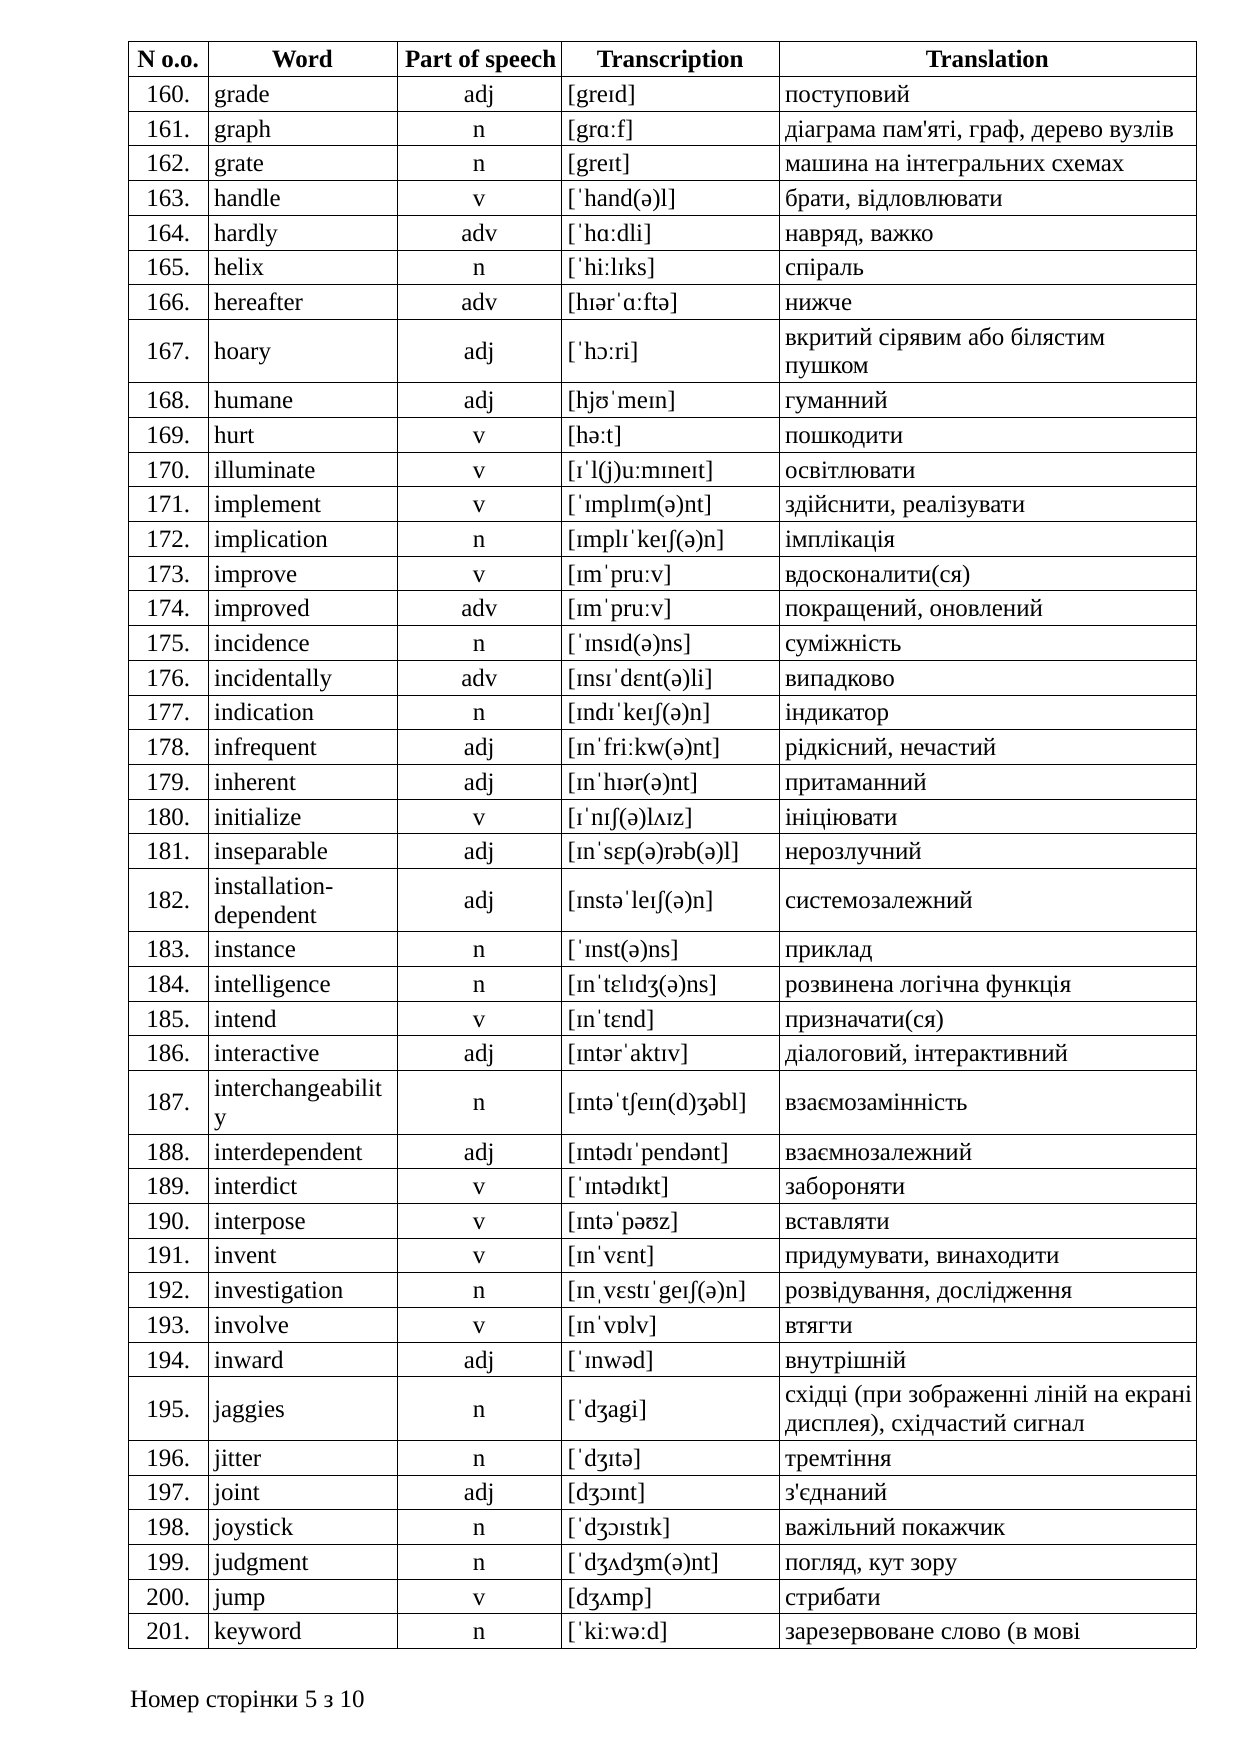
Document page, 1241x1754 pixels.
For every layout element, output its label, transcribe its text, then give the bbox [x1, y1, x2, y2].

table_cell [ɪntəˈtʃeɪn(d)ʒəbl] [562, 1071, 779, 1133]
table_cell adj [398, 1135, 561, 1168]
table_cell improved [209, 591, 397, 625]
table_cell n [398, 1545, 561, 1578]
table_cell adv [398, 591, 561, 625]
table_cell [ˈhiːlɪks] [562, 251, 779, 284]
table_cell jaggies [209, 1377, 397, 1440]
table_cell adv [398, 661, 561, 694]
table_cell [ɪmˈpruːv] [562, 591, 779, 625]
table_cell 182. [129, 869, 208, 931]
table_cell важільний покажчик [780, 1510, 1196, 1544]
table_cell притаманний [780, 765, 1196, 798]
table_cell тремтіння [780, 1441, 1196, 1474]
table_cell n [398, 251, 561, 284]
table_cell 173. [129, 557, 208, 590]
table_cell n [398, 626, 561, 660]
table_cell 181. [129, 834, 208, 868]
table_cell hurt [209, 418, 397, 452]
table_header Word [209, 42, 397, 76]
table_cell придумувати, винаходити [780, 1239, 1196, 1272]
table_cell [ɪnˈvɛnt] [562, 1239, 779, 1272]
table_header Part of speech [398, 42, 561, 76]
table_cell вставляти [780, 1204, 1196, 1238]
table_cell 186. [129, 1036, 208, 1070]
table_cell adj [398, 383, 561, 417]
table_cell n [398, 1614, 561, 1648]
table_cell забороняти [780, 1169, 1196, 1203]
table_cell [ˈɪnwəd] [562, 1343, 779, 1376]
table_cell [ɪˈl(j)uːmɪneɪt] [562, 453, 779, 486]
table_cell judgment [209, 1545, 397, 1578]
table_cell interdict [209, 1169, 397, 1203]
table_cell втягти [780, 1308, 1196, 1342]
table_cell handle [209, 181, 397, 215]
table_cell діаграма пам'яті, граф, дерево вузлів [780, 112, 1196, 145]
table_cell n [398, 696, 561, 729]
table_cell graph [209, 112, 397, 145]
table_cell interdependent [209, 1135, 397, 1168]
table_cell нерозлучний [780, 834, 1196, 868]
table_cell [greɪd] [562, 77, 779, 111]
table_cell [ˈdʒɔɪstɪk] [562, 1510, 779, 1544]
table_cell приклад [780, 932, 1196, 966]
table_cell adv [398, 285, 561, 319]
table_cell [ˈhɔːri] [562, 320, 779, 382]
table_cell погляд, кут зору [780, 1545, 1196, 1578]
table_cell 193. [129, 1308, 208, 1342]
table_cell [ˈdʒʌdʒm(ə)nt] [562, 1545, 779, 1578]
table_cell [greɪt] [562, 146, 779, 180]
table_cell гуманний [780, 383, 1196, 417]
table_cell joystick [209, 1510, 397, 1544]
table_cell inseparable [209, 834, 397, 868]
table_cell [ɪnˈtɛnd] [562, 1002, 779, 1035]
table_cell joint [209, 1476, 397, 1509]
table_cell [ɪntədɪˈpendənt] [562, 1135, 779, 1168]
table_cell interactive [209, 1036, 397, 1070]
table_cell humane [209, 383, 397, 417]
table_cell [hɪərˈɑːftə] [562, 285, 779, 319]
table_cell intelligence [209, 967, 397, 1001]
table_cell involve [209, 1308, 397, 1342]
table_cell призначати(ся) [780, 1002, 1196, 1035]
table_cell з'єднаний [780, 1476, 1196, 1509]
table_cell n [398, 967, 561, 1001]
table_cell системозалежний [780, 869, 1196, 931]
table_cell діалоговий, інтерактивний [780, 1036, 1196, 1070]
table_cell 176. [129, 661, 208, 694]
table_cell розвідування, дослідження [780, 1273, 1196, 1307]
table_cell n [398, 1273, 561, 1307]
table_cell interpose [209, 1204, 397, 1238]
table_cell стрибати [780, 1580, 1196, 1613]
table_cell 161. [129, 112, 208, 145]
table_cell n [398, 1510, 561, 1544]
table_cell 197. [129, 1476, 208, 1509]
table_cell [hjʊˈmeɪn] [562, 383, 779, 417]
table_cell [ˈkiːwəːd] [562, 1614, 779, 1648]
table_cell 196. [129, 1441, 208, 1474]
table_cell [ɪntəˈpəʊz] [562, 1204, 779, 1238]
table_cell [ˈdʒagi] [562, 1377, 779, 1440]
table_cell 166. [129, 285, 208, 319]
table_cell [ˈɪnsɪd(ə)ns] [562, 626, 779, 660]
table_cell v [398, 453, 561, 486]
table_cell 174. [129, 591, 208, 625]
table_cell 184. [129, 967, 208, 1001]
table_cell випадково [780, 661, 1196, 694]
table_cell 171. [129, 487, 208, 521]
table_cell implement [209, 487, 397, 521]
table_cell hereafter [209, 285, 397, 319]
table_cell adj [398, 869, 561, 931]
table_cell v [398, 557, 561, 590]
table_cell 189. [129, 1169, 208, 1203]
table_cell [ɪntərˈaktɪv] [562, 1036, 779, 1070]
table_cell [ˈɪntədɪkt] [562, 1169, 779, 1203]
table_cell 177. [129, 696, 208, 729]
table_cell adj [398, 834, 561, 868]
table_cell машина на інтегральних схемах [780, 146, 1196, 180]
table_cell intend [209, 1002, 397, 1035]
table_cell 188. [129, 1135, 208, 1168]
table_cell 183. [129, 932, 208, 966]
table_cell grade [209, 77, 397, 111]
table_cell n [398, 1071, 561, 1133]
table_cell [ɪnˈfriːkw(ə)nt] [562, 730, 779, 764]
table_cell [ˈhand(ə)l] [562, 181, 779, 215]
table_header N o.o. [129, 42, 208, 76]
table_cell n [398, 112, 561, 145]
table_cell внутрішній [780, 1343, 1196, 1376]
table_cell поступовий [780, 77, 1196, 111]
table_cell 164. [129, 216, 208, 249]
table_cell hoary [209, 320, 397, 382]
table_cell 200. [129, 1580, 208, 1613]
table_cell пошкодити [780, 418, 1196, 452]
table_cell v [398, 800, 561, 833]
table_cell 169. [129, 418, 208, 452]
table_cell [ɪmˈpruːv] [562, 557, 779, 590]
table_cell initialize [209, 800, 397, 833]
table_cell adv [398, 216, 561, 249]
table_cell v [398, 1239, 561, 1272]
table_cell jump [209, 1580, 397, 1613]
table_cell 178. [129, 730, 208, 764]
table_cell v [398, 1580, 561, 1613]
table_cell індикатор [780, 696, 1196, 729]
table_cell [ˈdʒɪtə] [562, 1441, 779, 1474]
table_cell instance [209, 932, 397, 966]
table_cell навряд, важко [780, 216, 1196, 249]
table_cell [ɪnˈtɛlɪdʒ(ə)ns] [562, 967, 779, 1001]
table_cell [ˈɪmplɪm(ə)nt] [562, 487, 779, 521]
table_cell incidence [209, 626, 397, 660]
table_cell [grɑːf] [562, 112, 779, 145]
table_cell [ˈhɑːdli] [562, 216, 779, 249]
table_cell adj [398, 1036, 561, 1070]
table_cell 179. [129, 765, 208, 798]
table_cell v [398, 181, 561, 215]
table_cell [ɪnstəˈleɪʃ(ə)n] [562, 869, 779, 931]
table_cell n [398, 1441, 561, 1474]
table_cell v [398, 1002, 561, 1035]
table_cell grate [209, 146, 397, 180]
table_cell installation-dependent [209, 869, 397, 931]
table_cell adj [398, 765, 561, 798]
table_cell incidentally [209, 661, 397, 694]
table_cell 190. [129, 1204, 208, 1238]
table_cell спіраль [780, 251, 1196, 284]
table_cell improve [209, 557, 397, 590]
table_cell [dʒʌmp] [562, 1580, 779, 1613]
table_cell implication [209, 522, 397, 556]
table_cell східці (при зображенні ліній на екрані дисплея), східчастий сигнал [780, 1377, 1196, 1440]
table_cell 163. [129, 181, 208, 215]
table_cell n [398, 1377, 561, 1440]
table_cell 187. [129, 1071, 208, 1133]
table_cell [ɪnˈsɛp(ə)rəb(ə)l] [562, 834, 779, 868]
table_cell взаємозамінність [780, 1071, 1196, 1133]
table_cell [ɪˈnɪʃ(ə)lʌɪz] [562, 800, 779, 833]
table_cell 192. [129, 1273, 208, 1307]
table_cell hardly [209, 216, 397, 249]
table_cell interchangeability [209, 1071, 397, 1133]
table_cell 160. [129, 77, 208, 111]
table_cell 201. [129, 1614, 208, 1648]
table_cell n [398, 146, 561, 180]
table_cell [həːt] [562, 418, 779, 452]
table_cell нижче [780, 285, 1196, 319]
table_cell здійснити, реалізувати [780, 487, 1196, 521]
table_cell keyword [209, 1614, 397, 1648]
table_cell брати, відловлювати [780, 181, 1196, 215]
table_cell [ɪndɪˈkeɪʃ(ə)n] [562, 696, 779, 729]
table_cell освітлювати [780, 453, 1196, 486]
table_cell adj [398, 320, 561, 382]
table_cell v [398, 1169, 561, 1203]
table_cell 168. [129, 383, 208, 417]
table_cell 199. [129, 1545, 208, 1578]
table_cell 180. [129, 800, 208, 833]
table_cell 170. [129, 453, 208, 486]
table_cell зарезервоване слово (в мові [780, 1614, 1196, 1648]
table_cell [ɪnˌvɛstɪˈgeɪʃ(ə)n] [562, 1273, 779, 1307]
table_header Transcription [562, 42, 779, 76]
table_cell illuminate [209, 453, 397, 486]
table_header Translation [780, 42, 1196, 76]
table_cell infrequent [209, 730, 397, 764]
table_cell вкритий сірявим або білястим пушком [780, 320, 1196, 382]
table_cell покращений, оновлений [780, 591, 1196, 625]
table_cell 194. [129, 1343, 208, 1376]
table_cell 165. [129, 251, 208, 284]
table_cell суміжність [780, 626, 1196, 660]
table_cell 167. [129, 320, 208, 382]
table_cell 172. [129, 522, 208, 556]
table_cell investigation [209, 1273, 397, 1307]
table_cell ініціювати [780, 800, 1196, 833]
table_cell 191. [129, 1239, 208, 1272]
table_cell 185. [129, 1002, 208, 1035]
table_cell рідкісний, нечастий [780, 730, 1196, 764]
table_cell n [398, 932, 561, 966]
table_cell jitter [209, 1441, 397, 1474]
table_cell [ˈɪnst(ə)ns] [562, 932, 779, 966]
table_cell взаємнозалежний [780, 1135, 1196, 1168]
table_cell 162. [129, 146, 208, 180]
table_cell імплікація [780, 522, 1196, 556]
table_cell v [398, 418, 561, 452]
table_cell 195. [129, 1377, 208, 1440]
table_cell розвиненa логічнa функція [780, 967, 1196, 1001]
table_cell 175. [129, 626, 208, 660]
table_cell [ɪnˈvɒlv] [562, 1308, 779, 1342]
table_cell [dʒɔɪnt] [562, 1476, 779, 1509]
table_cell [ɪnsɪˈdɛnt(ə)li] [562, 661, 779, 694]
table_cell v [398, 1308, 561, 1342]
table_cell [ɪmplɪˈkeɪʃ(ə)n] [562, 522, 779, 556]
table_cell indication [209, 696, 397, 729]
table_cell n [398, 522, 561, 556]
table_cell adj [398, 77, 561, 111]
table_cell v [398, 1204, 561, 1238]
table_cell adj [398, 730, 561, 764]
table_cell adj [398, 1476, 561, 1509]
table_cell v [398, 487, 561, 521]
table_cell adj [398, 1343, 561, 1376]
table_cell invent [209, 1239, 397, 1272]
table_cell helix [209, 251, 397, 284]
table_cell [ɪnˈhɪər(ə)nt] [562, 765, 779, 798]
table_cell inherent [209, 765, 397, 798]
table_cell 198. [129, 1510, 208, 1544]
table_cell inward [209, 1343, 397, 1376]
table_cell вдосконалити(ся) [780, 557, 1196, 590]
